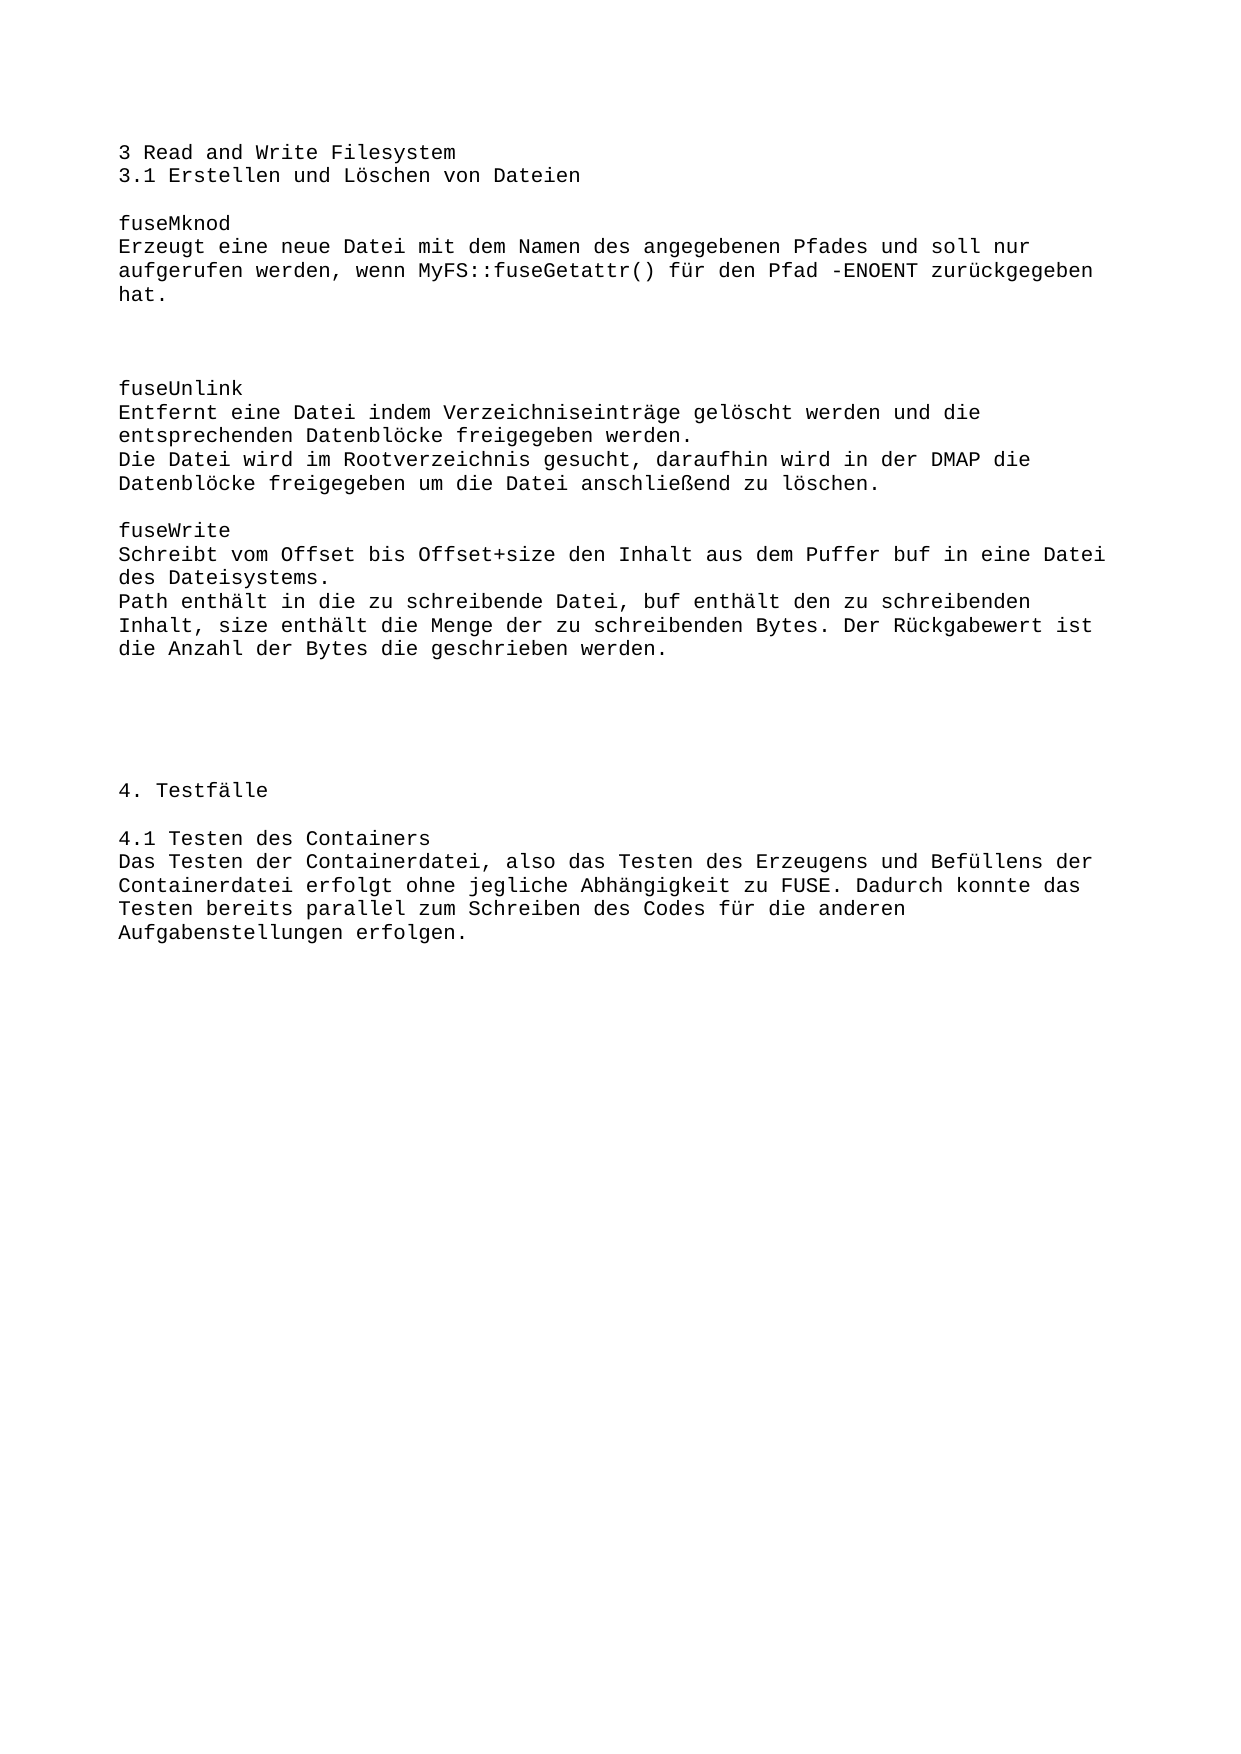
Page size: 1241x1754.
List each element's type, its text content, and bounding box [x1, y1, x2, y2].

text fuseMknod [118, 213, 1122, 236]
text 4.1 Testen des Containers [118, 827, 1122, 851]
text Schreibt vom Offset bis Offset+size den Inhalt aus dem Puffer buf in eine Datei des Dateisystems. [118, 544, 1122, 591]
text fuseWrite [118, 520, 1122, 544]
text Die Datei wird im Rootverzeichnis gesucht, daraufhin wird in der DMAP die Datenblöcke freigegeben um die Datei anschließend zu löschen. [118, 449, 1122, 496]
text Path enthält in die zu schreibende Datei, buf enthält den zu schreibenden Inhalt, size enthält die Menge der zu schreibenden Bytes. Der Rückgabewert ist die Anzahl der Bytes die geschrieben werden. [118, 591, 1122, 662]
text Erzeugt eine neue Datei mit dem Namen des angegebenen Pfades und soll nur aufgerufen werden, wenn MyFS::fuseGetattr() für den Pfad -ENOENT zurückgegeben hat. [118, 236, 1122, 307]
text 3.1 Erstellen und Löschen von Dateien [118, 165, 1122, 189]
text Das Testen der Containerdatei, also das Testen des Erzeugens und Befüllens der Containerdatei erfolgt ohne jegliche Abhängigkeit zu FUSE. Dadurch konnte das Testen bereits parallel zum Schreiben des Codes für die anderen Aufgabenstellungen erfolgen. [118, 851, 1122, 946]
text Entfernt eine Datei indem Verzeichniseinträge gelöscht werden und die entsprechenden Datenblöcke freigegeben werden. [118, 402, 1122, 449]
text fuseUnlink [118, 378, 1122, 402]
text 4. Testfälle [118, 780, 1122, 804]
text 3 Read and Write Filesystem [118, 142, 1122, 165]
